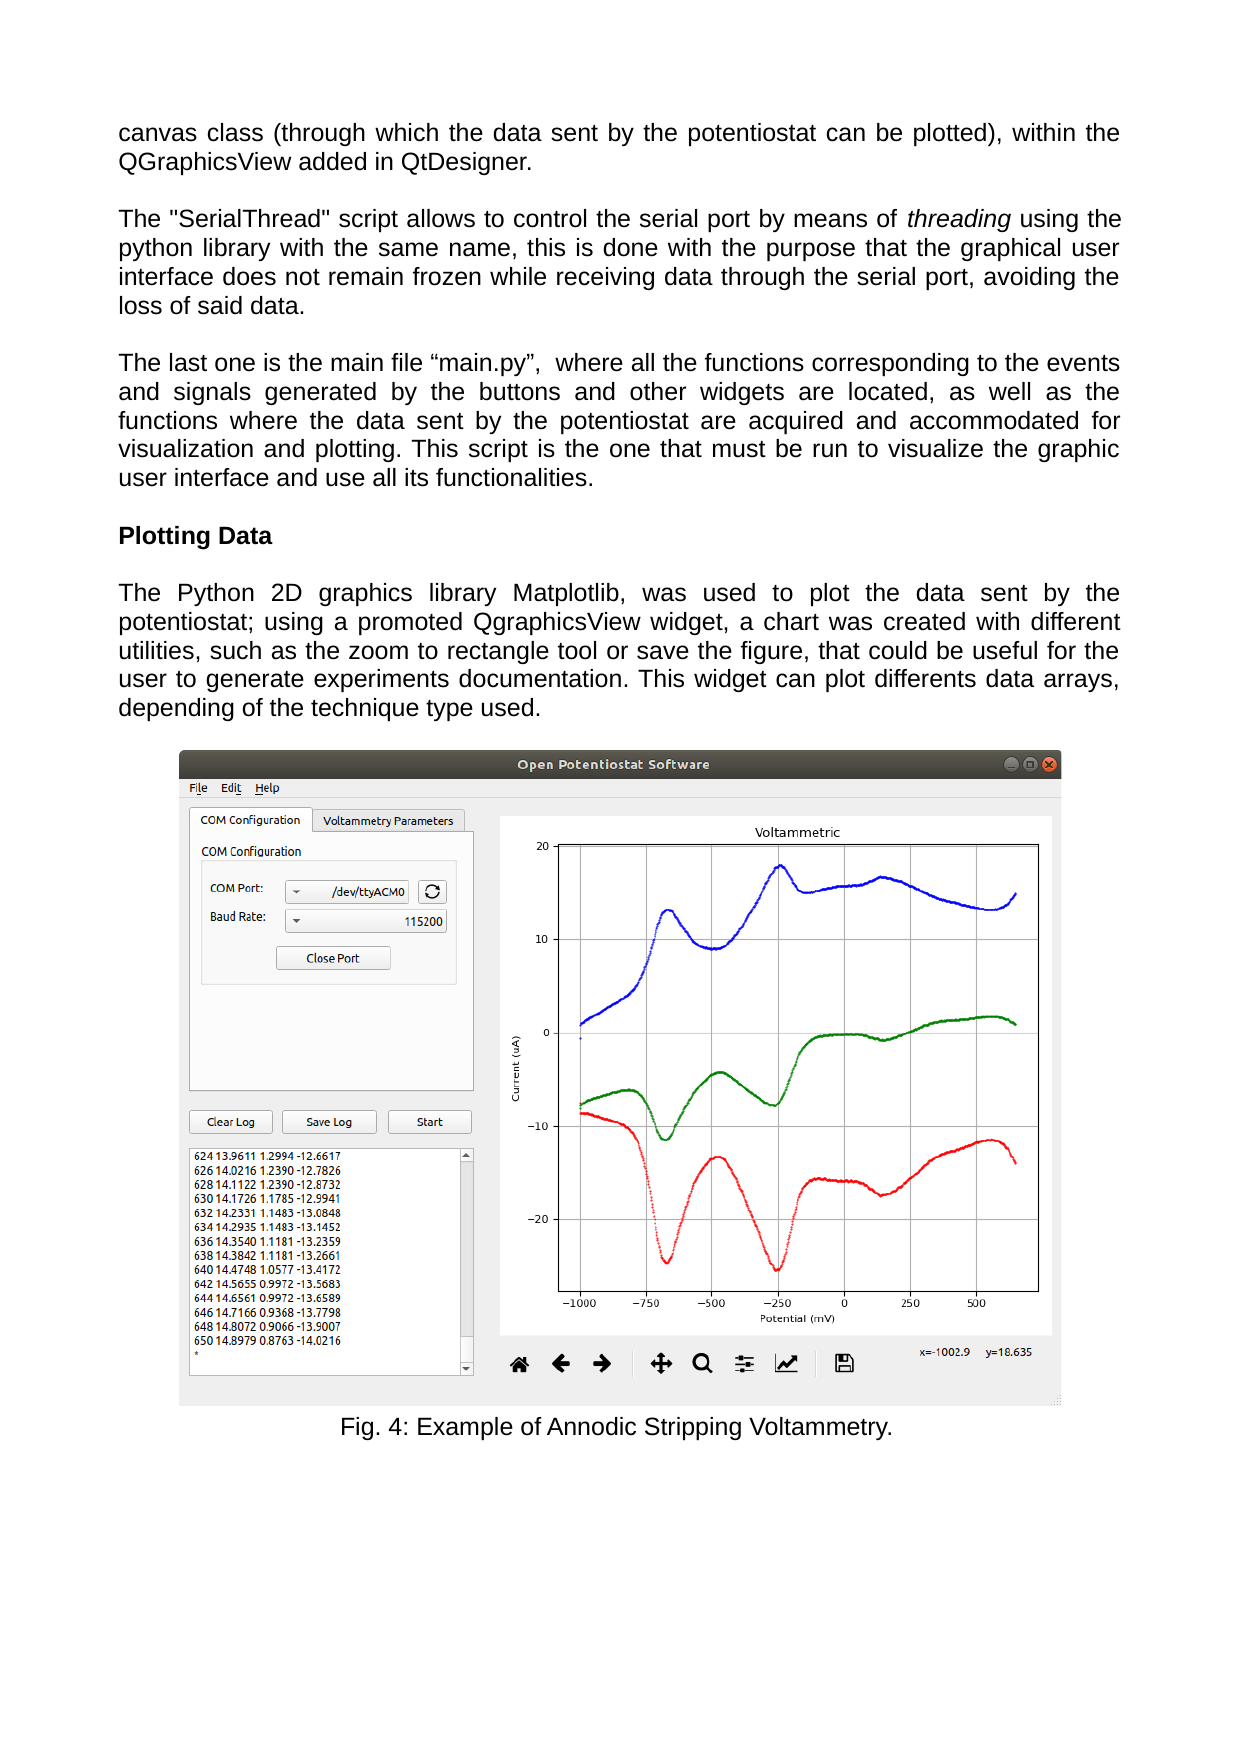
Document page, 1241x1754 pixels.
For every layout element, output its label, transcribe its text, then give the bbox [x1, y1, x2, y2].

text The last one is the main file “main.py”, where all the functions corresponding to the events and signals generated by the buttons and other widgets are located, as well as the functions where the data sent by the potentiostat are acquired and accommodated for visualization and plotting. This script is the one that must be run to visualize the graphic user interface and use all its functionalities. [118, 319, 1122, 492]
text Fig. 4: Example of Annodic Stripping Voltammetry. [118, 1412, 1122, 1441]
picture [179, 750, 1062, 1406]
text canvas class (through which the data sent by the potentiostat can be plotted), within the QGraphicsView added in QtDesigner. [118, 118, 1122, 176]
text The "SerialThread" script allows to control the serial port by means of threading using the python library with the same name, this is done with the purpose that the graphical user interface does not remain frozen while receiving data through the serial port, avoiding the loss of said data. [118, 176, 1122, 319]
text The Python 2D graphics library Matplotlib, was used to plot the data sent by the potentiostat; using a promoted QgraphicsView widget, a chart was created with different utilities, such as the zoom to rectangle tool or save the figure, that could be useful for the user to generate experiments documentation. This widget can plot differents data arrays, depending of the technique type used. [118, 578, 1122, 722]
text Plotting Data [118, 521, 1122, 549]
